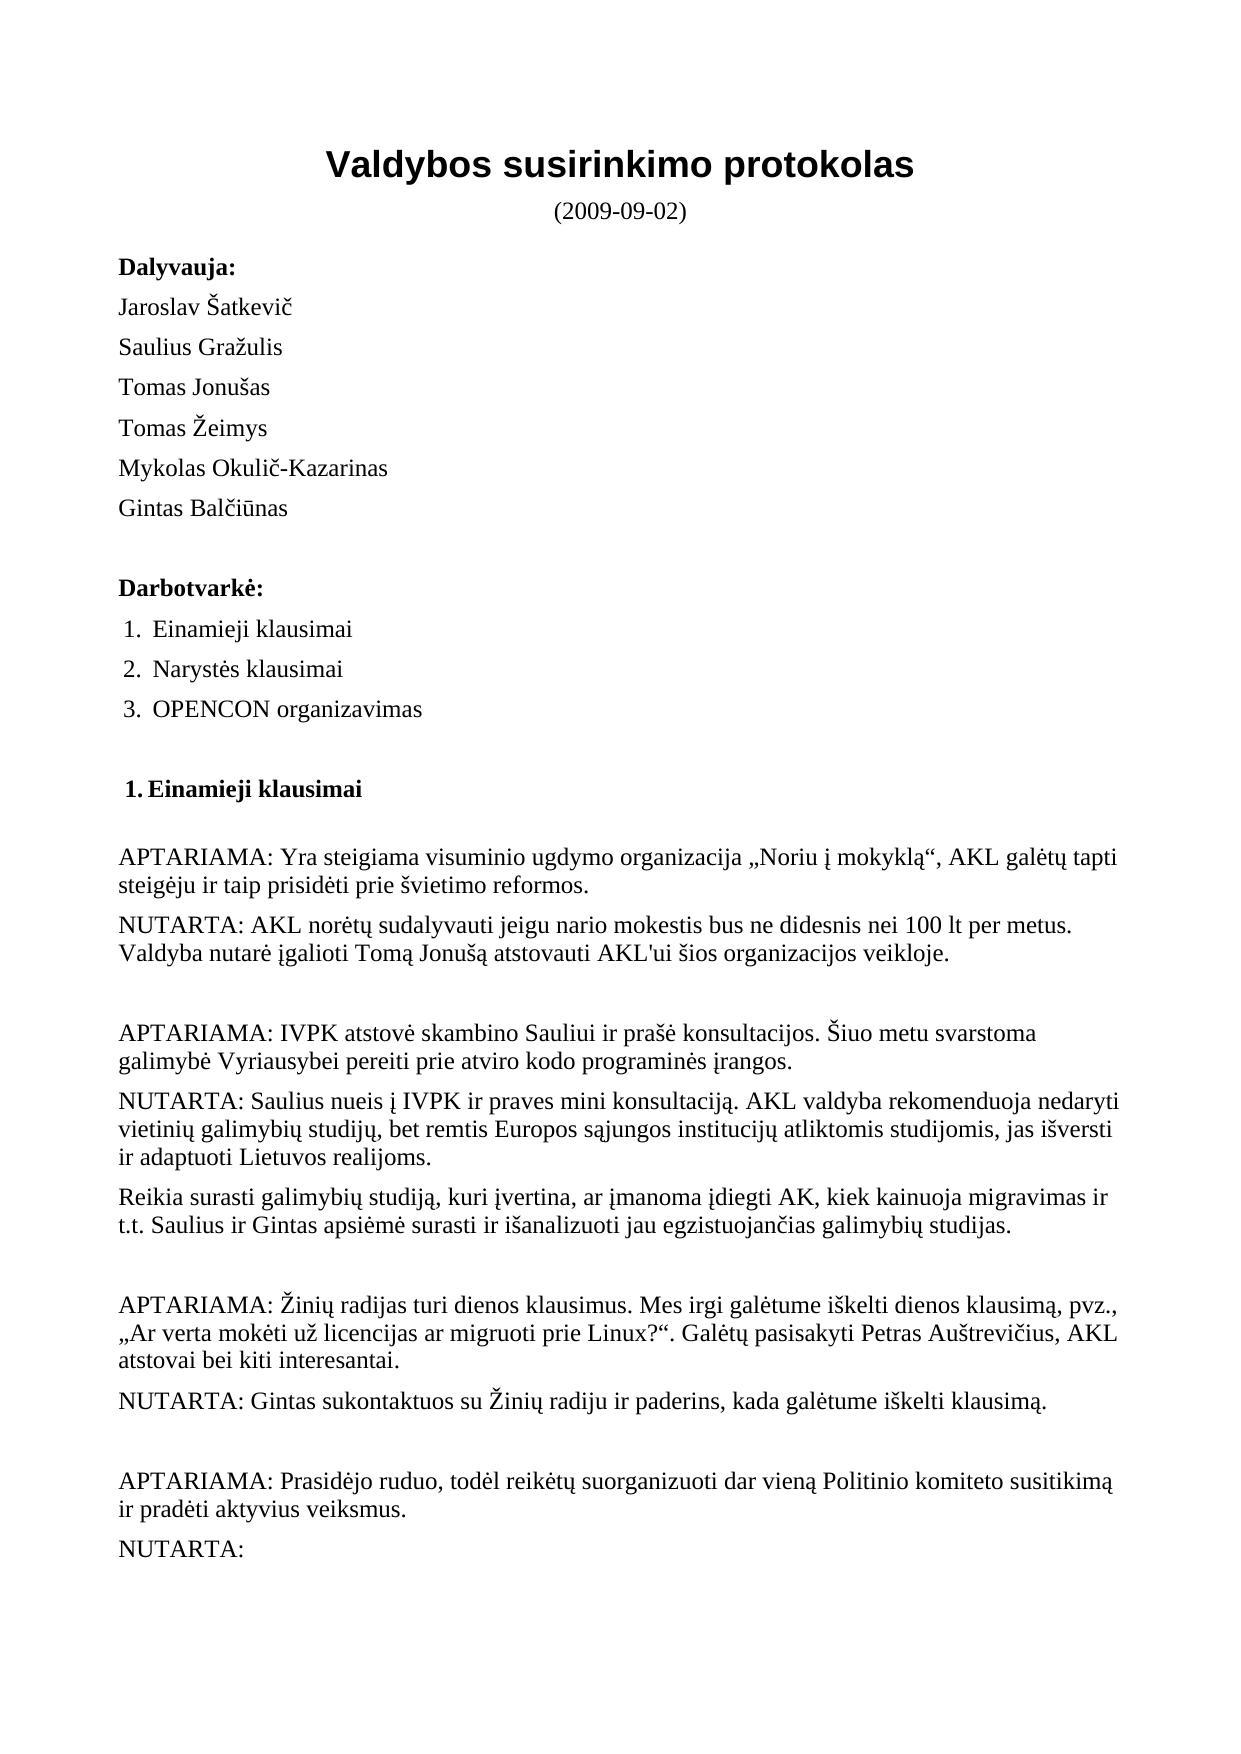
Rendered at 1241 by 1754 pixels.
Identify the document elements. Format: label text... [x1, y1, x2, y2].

text APTARIAMA: IVPK atstovė skambino Sauliui ir prašė konsultacijos. Šiuo metu svarstoma galimybė Vyriausybei pereiti prie atviro kodo programinės įrangos. [118, 1019, 1122, 1075]
list Einamieji klausimai [123, 615, 1122, 642]
text Gintas Balčiūnas [118, 494, 1122, 522]
text Mykolas Okulič-Kazarinas [118, 454, 1122, 482]
text APTARIAMA: Yra steigiama visuminio ugdymo organizacija „Noriu į mokyklą“, AKL galėtų tapti steigėju ir taip prisidėti prie švietimo reformos. [118, 843, 1122, 899]
text APTARIAMA: Žinių radijas turi dienos klausimus. Mes irgi galėtume iškelti dienos klausimą, pvz., „Ar verta mokėti už licencijas ar migruoti prie Linux?“. Galėtų pasisakyti Petras Auštrevičius, AKL atstovai bei kiti interesantai. [118, 1291, 1122, 1374]
text Tomas Jonušas [118, 373, 1122, 401]
list Narystės klausimai [123, 655, 1122, 683]
text Jaroslav Šatkevič [118, 293, 1122, 321]
list OPENCON organizavimas [123, 695, 1122, 723]
text APTARIAMA: Prasidėjo ruduo, todėl reikėtų suorganizuoti dar vieną Politinio komiteto susitikimą ir pradėti aktyvius veiksmus. [118, 1467, 1122, 1523]
text (2009-09-02) [118, 197, 1122, 225]
text NUTARTA: AKL norėtų sudalyvauti jeigu nario mokestis bus ne didesnis nei 100 lt per metus. Valdyba nutarė įgalioti Tomą Jonušą atstovauti AKL'ui šios organizacijos veikloje. [118, 911, 1122, 967]
text Dalyvauja: [118, 253, 1122, 281]
text NUTARTA: Gintas sukontaktuos su Žinių radiju ir paderins, kada galėtume iškelti klausimą. [118, 1387, 1122, 1414]
text Darbotvarkė: [118, 574, 1122, 602]
subtitle Valdybos susirinkimo protokolas [118, 143, 1122, 185]
list Einamieji klausimai [118, 776, 1122, 803]
text Tomas Žeimys [118, 414, 1122, 441]
text NUTARTA: [118, 1535, 1122, 1563]
text Saulius Gražulis [118, 333, 1122, 361]
text NUTARTA: Saulius nueis į IVPK ir praves mini konsultaciją. AKL valdyba rekomenduoja nedaryti vietinių galimybių studijų, bet remtis Europos sąjungos institucijų atliktomis studijomis, jas išversti ir adaptuoti Lietuvos realijoms. [118, 1087, 1122, 1171]
text Reikia surasti galimybių studiją, kuri įvertina, ar įmanoma įdiegti AK, kiek kainuoja migravimas ir t.t. Saulius ir Gintas apsiėmė surasti ir išanalizuoti jau egzistuojančias galimybių studijas. [118, 1183, 1122, 1238]
